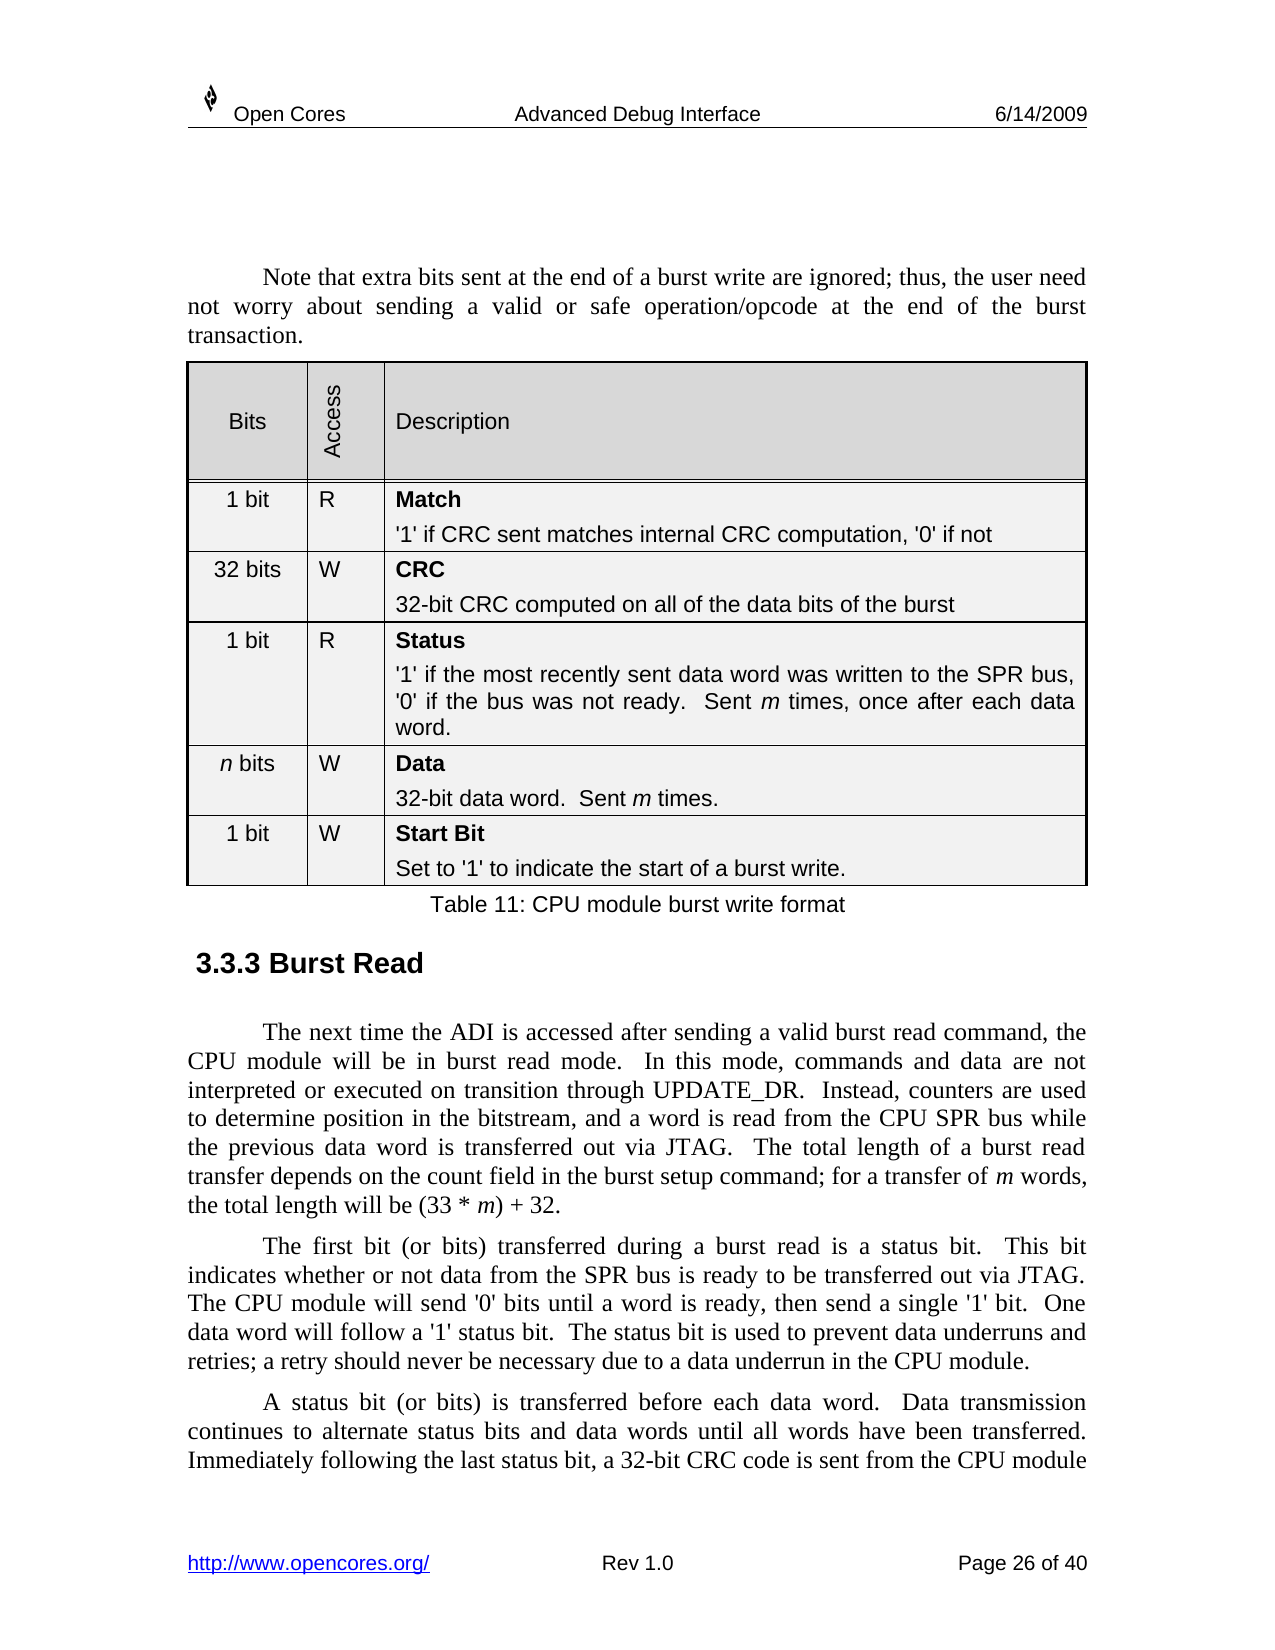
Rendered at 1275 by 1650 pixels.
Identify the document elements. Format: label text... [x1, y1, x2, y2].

subtitle Burst Read [187, 946, 1087, 980]
table_cell n bits [189, 746, 307, 815]
table_cell R [308, 623, 384, 744]
table_cell Match '1' if CRC sent matches internal CRC computation, '0' if not [385, 483, 1085, 551]
text Note that extra bits sent at the end of a burst write are ignored; thus, the user need not worry about sending a valid or safe operation/opcode at the end of the burst transaction. [187, 262, 1087, 349]
table_cell Data 32-bit data word. Sent m times. [385, 746, 1085, 815]
table_cell 1 bit [189, 816, 307, 885]
table_header Bits [189, 363, 307, 479]
text Table 11: CPU module burst write format [187, 891, 1087, 917]
table_cell 32 bits [189, 552, 307, 621]
table_cell 1 bit [189, 483, 307, 551]
table_cell CRC 32-bit CRC computed on all of the data bits of the burst [385, 552, 1085, 621]
table_header Description [385, 363, 1085, 479]
text The next time the ADI is accessed after sending a valid burst read command, the CPU module will be in burst read mode. In this mode, commands and data are not interpreted or executed on transition through UPDATE_DR. Instead, counters are used to determine position in the bitstream, and a word is read from the CPU SPR bus while the previous data word is transferred out via JTAG. The total length of a burst read transfer depends on the count field in the burst setup command; for a transfer of m words, the total length will be (33 * m) + 32. [187, 1017, 1087, 1218]
text A status bit (or bits) is transferred before each data word. Data transmission continues to alternate status bits and data words until all words have been transferred. Immediately following the last status bit, a 32-bit CRC code is sent from the CPU module [187, 1387, 1087, 1473]
table_cell W [308, 816, 384, 885]
table_cell Status '1' if the most recently sent data word was written to the SPR bus, '0' if the bus was not ready. Sent m times, once after each data word. [385, 623, 1085, 744]
table_cell 1 bit [189, 623, 307, 744]
table_cell R [308, 483, 384, 551]
table_cell W [308, 746, 384, 815]
table_cell Start Bit Set to '1' to indicate the start of a burst write. [385, 816, 1085, 885]
table_cell W [308, 552, 384, 621]
table_header Access [308, 363, 384, 479]
text The first bit (or bits) transferred during a burst read is a status bit. This bit indicates whether or not data from the SPR bus is ready to be transferred out via JTAG. The CPU module will send '0' bits until a word is ready, then send a single '1' bit. One data word will follow a '1' status bit. The status bit is used to prevent data underruns and retries; a retry should never be necessary due to a data underrun in the CPU module. [187, 1231, 1087, 1375]
